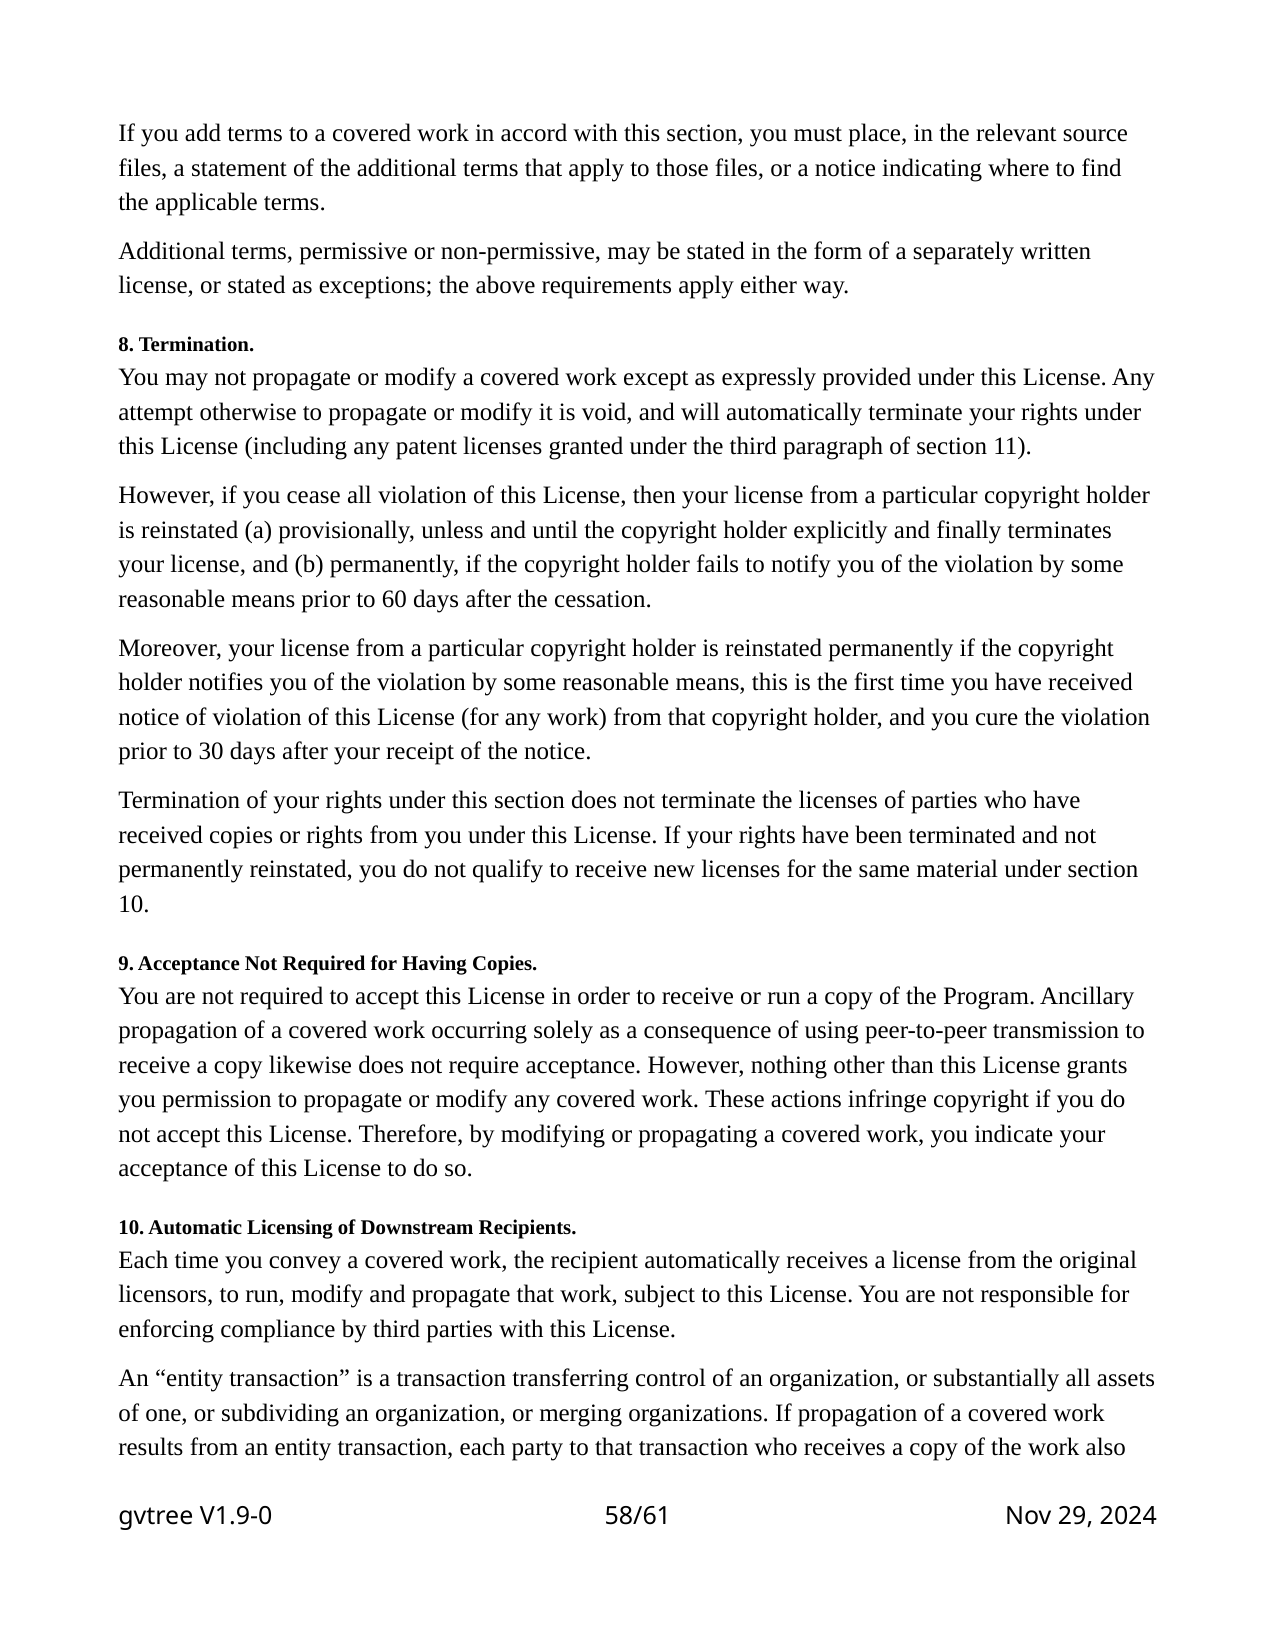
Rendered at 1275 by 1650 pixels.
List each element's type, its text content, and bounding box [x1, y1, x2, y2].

text Termination of your rights under this section does not terminate the licenses of parties who have received copies or rights from you under this License. If your rights have been terminated and not permanently reinstated, you do not qualify to receive new licenses for the same material under section 10. [118, 786, 1157, 918]
subtitle 8. Termination. [118, 332, 1157, 356]
subtitle 9. Acceptance Not Required for Having Copies. [118, 951, 1157, 974]
text You may not propagate or modify a covered work except as expressly provided under this License. Any attempt otherwise to propagate or modify it is void, and will automatically terminate your rights under this License (including any patent licenses granted under the third paragraph of section 11). [118, 362, 1157, 460]
text Moreover, your license from a particular copyright holder is reinstated permanently if the copyright holder notifies you of the violation by some reasonable means, this is the first time you have received notice of violation of this License (for any work) from that copyright holder, and you cure the violation prior to 30 days after your receipt of the notice. [118, 633, 1157, 765]
text However, if you cease all violation of this License, then your license from a particular copyright holder is reinstated (a) provisionally, unless and until the copyright holder explicitly and finally terminates your license, and (b) permanently, if the copyright holder fails to notify you of the violation by some reasonable means prior to 60 days after the cessation. [118, 481, 1157, 613]
text Additional terms, permissive or non-permissive, may be stated in the form of a separately written license, or stated as exceptions; the above requirements apply either way. [118, 236, 1157, 299]
text If you add terms to a covered work in accord with this section, you must place, in the relevant source files, a statement of the additional terms that apply to those files, or a notice indicating where to find the applicable terms. [118, 118, 1157, 216]
subtitle 10. Automatic Licensing of Downstream Recipients. [118, 1215, 1157, 1239]
text You are not required to accept this License in order to receive or run a copy of the Program. Ancillary propagation of a covered work occurring solely as a consequence of using peer-to-peer transmission to receive a copy likewise does not require acceptance. However, nothing other than this License grants you permission to propagate or modify any covered work. These actions infringe copyright if you do not accept this License. Therefore, by modifying or propagating a covered work, you indicate your acceptance of this License to do so. [118, 981, 1157, 1182]
text An “entity transaction” is a transaction transferring control of an organization, or substantially all assets of one, or subdividing an organization, or merging organizations. If propagation of a covered work results from an entity transaction, each party to that transaction who receives a copy of the work also [118, 1363, 1157, 1461]
text Each time you convey a covered work, the recipient automatically receives a license from the original licensors, to run, modify and propagate that work, subject to this License. You are not responsible for enforcing compliance by third parties with this License. [118, 1245, 1157, 1343]
